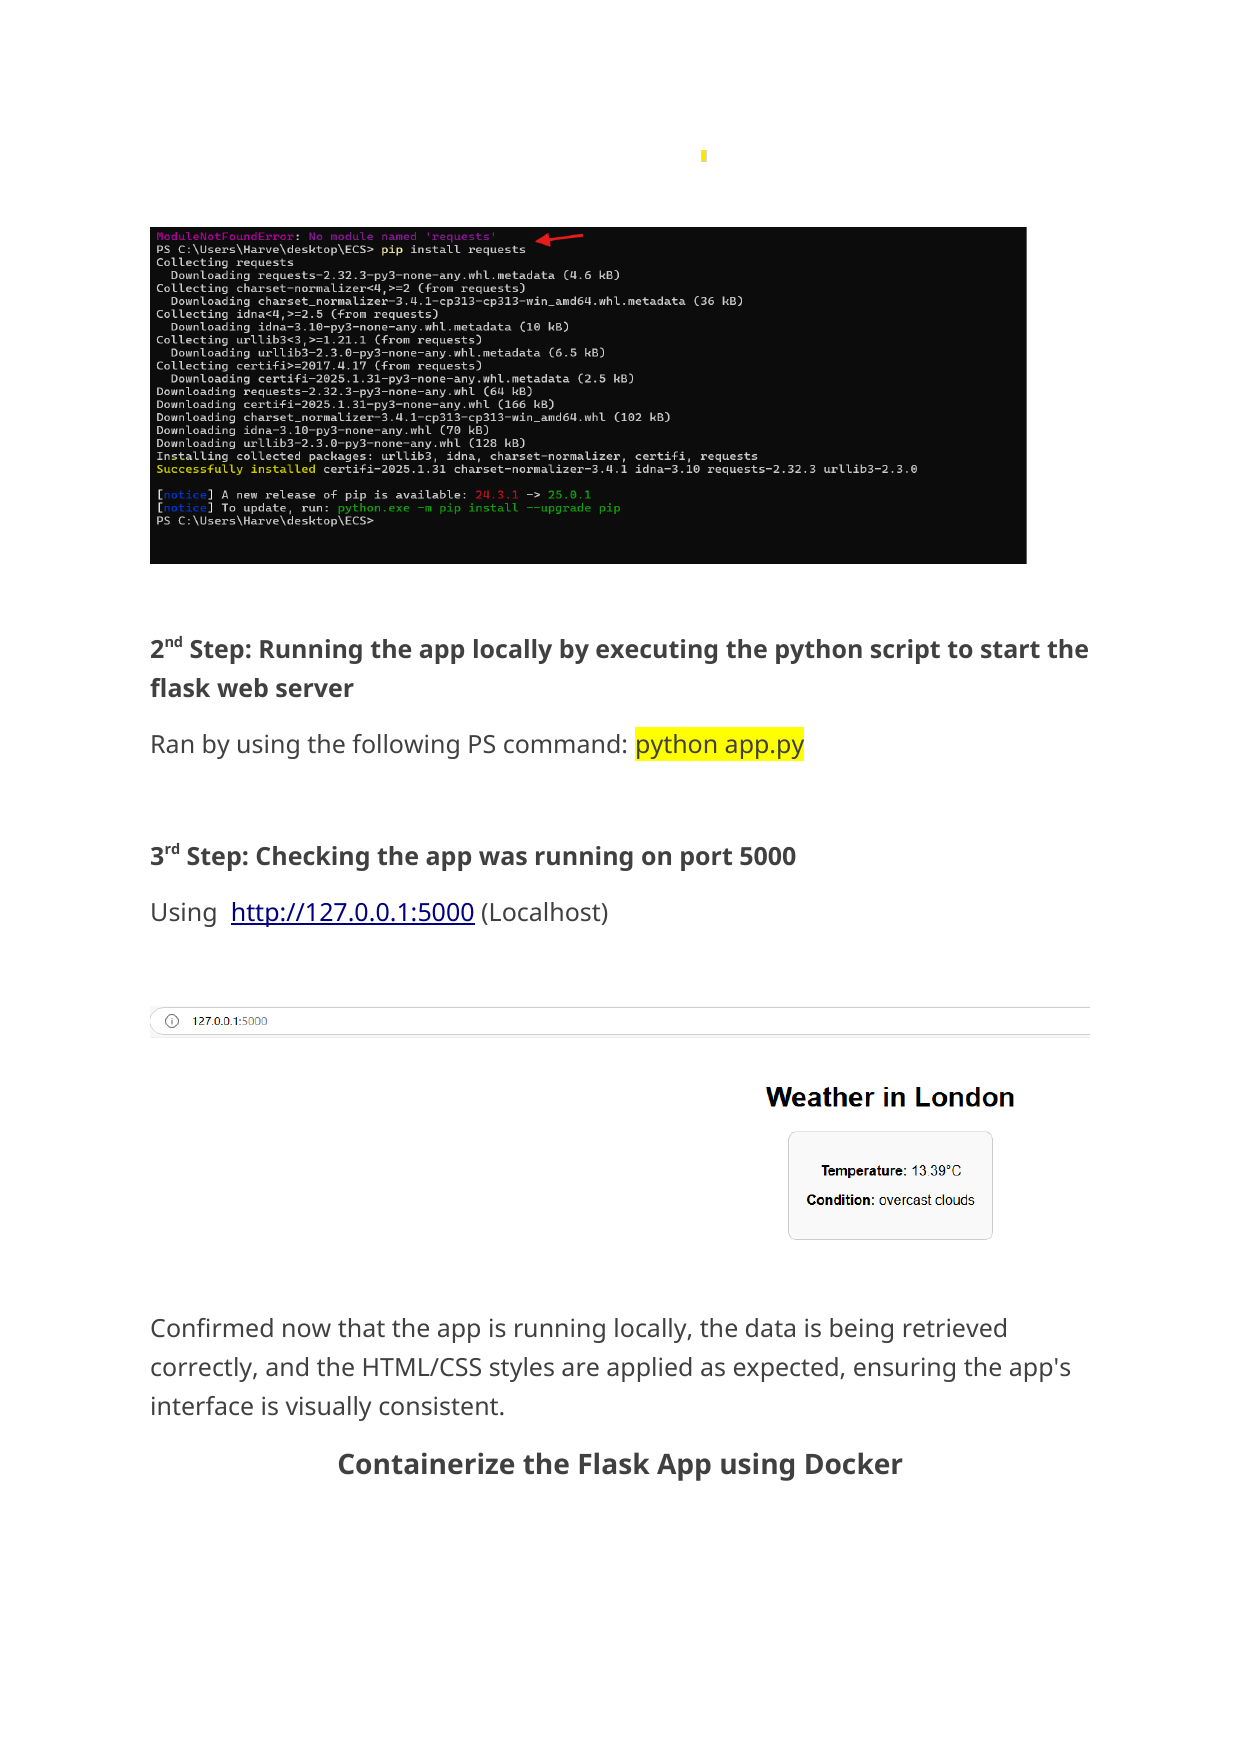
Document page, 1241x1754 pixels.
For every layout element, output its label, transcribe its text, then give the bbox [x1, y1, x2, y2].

text Containerize the Flask App using Docker [150, 1444, 1090, 1483]
text 3rd Step: Checking the app was running on port 5000 [150, 839, 1090, 873]
text Confirmed now that the app is running locally, the data is being retrieved correctly, and the HTML/CSS styles are applied as expected, ensuring the app's interface is visually consistent. [150, 1310, 1090, 1423]
text Using http://127.0.0.1:5000 (Localhost) [150, 894, 1090, 928]
text 2nd Step: Running the app locally by executing the python script to start the flask web server [150, 632, 1090, 705]
text Ran by using the following PS command: python app.py [150, 727, 1090, 761]
